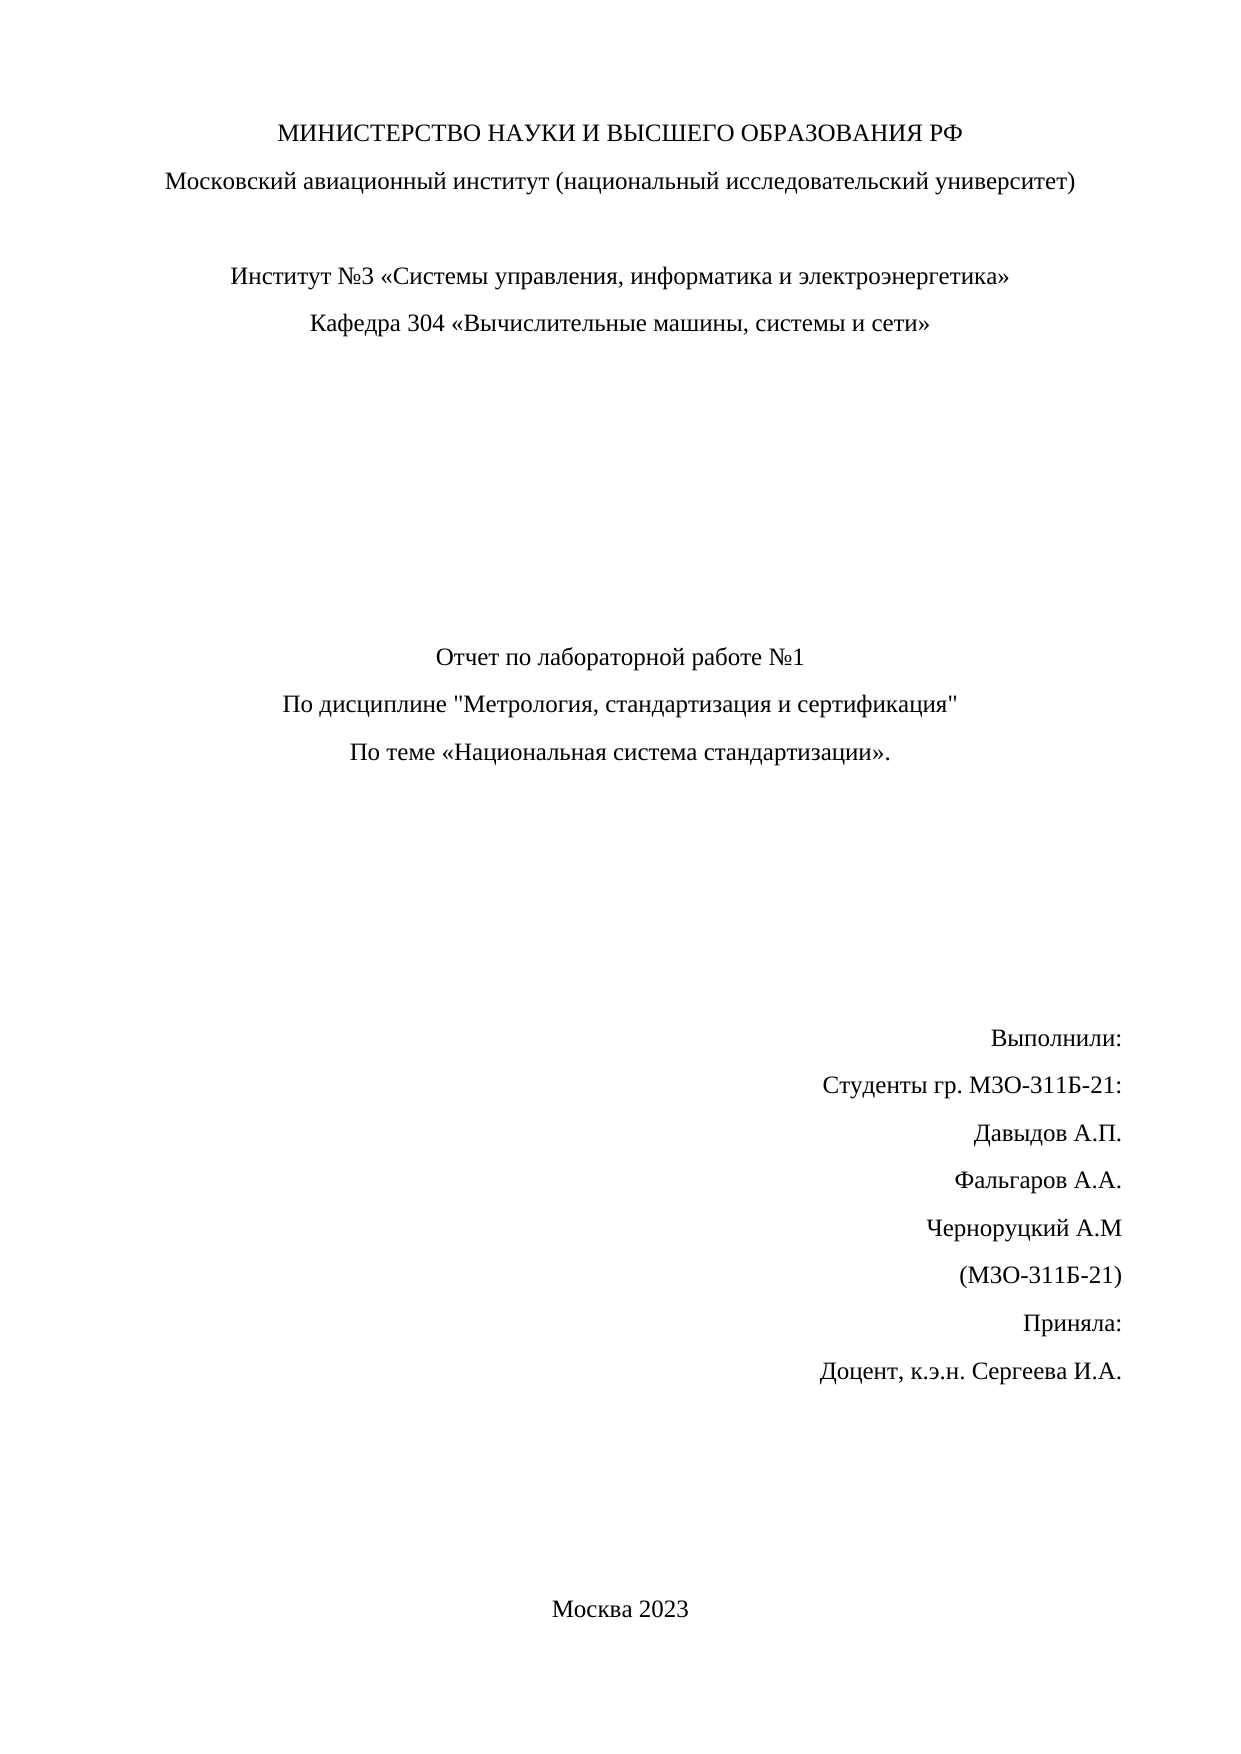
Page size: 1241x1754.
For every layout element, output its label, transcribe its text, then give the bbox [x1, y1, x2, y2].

text Москва 2023 [118, 1594, 1122, 1623]
text По дисциплине "Метрология, стандартизация и сертификация" [118, 689, 1122, 718]
text Приняла: [118, 1308, 1122, 1337]
text Студенты гр. М3О-311Б-21: [118, 1070, 1122, 1099]
text Институт №3 «Системы управления, информатика и электроэнергетика» [118, 261, 1122, 290]
text Выполнили: [118, 1023, 1122, 1051]
text Черноруцкий А.М [118, 1213, 1122, 1242]
text Отчет по лабораторной работе №1 [118, 642, 1122, 671]
text По теме «Национальная система стандартизации». [118, 737, 1122, 766]
text Давыдов А.П. [118, 1118, 1122, 1147]
text Кафедра 304 «Вычислительные машины, системы и сети» [118, 308, 1122, 337]
text Московский авиационный институт (национальный исследовательский университет) [118, 166, 1122, 194]
text (М3О-311Б-21) [118, 1261, 1122, 1289]
text МИНИСТЕРСТВО НАУКИ И ВЫСШЕГО ОБРАЗОВАНИЯ РФ [118, 118, 1122, 147]
text Доцент, к.э.н. Сергеева И.А. [118, 1356, 1122, 1384]
text Фальгаров А.А. [118, 1165, 1122, 1194]
